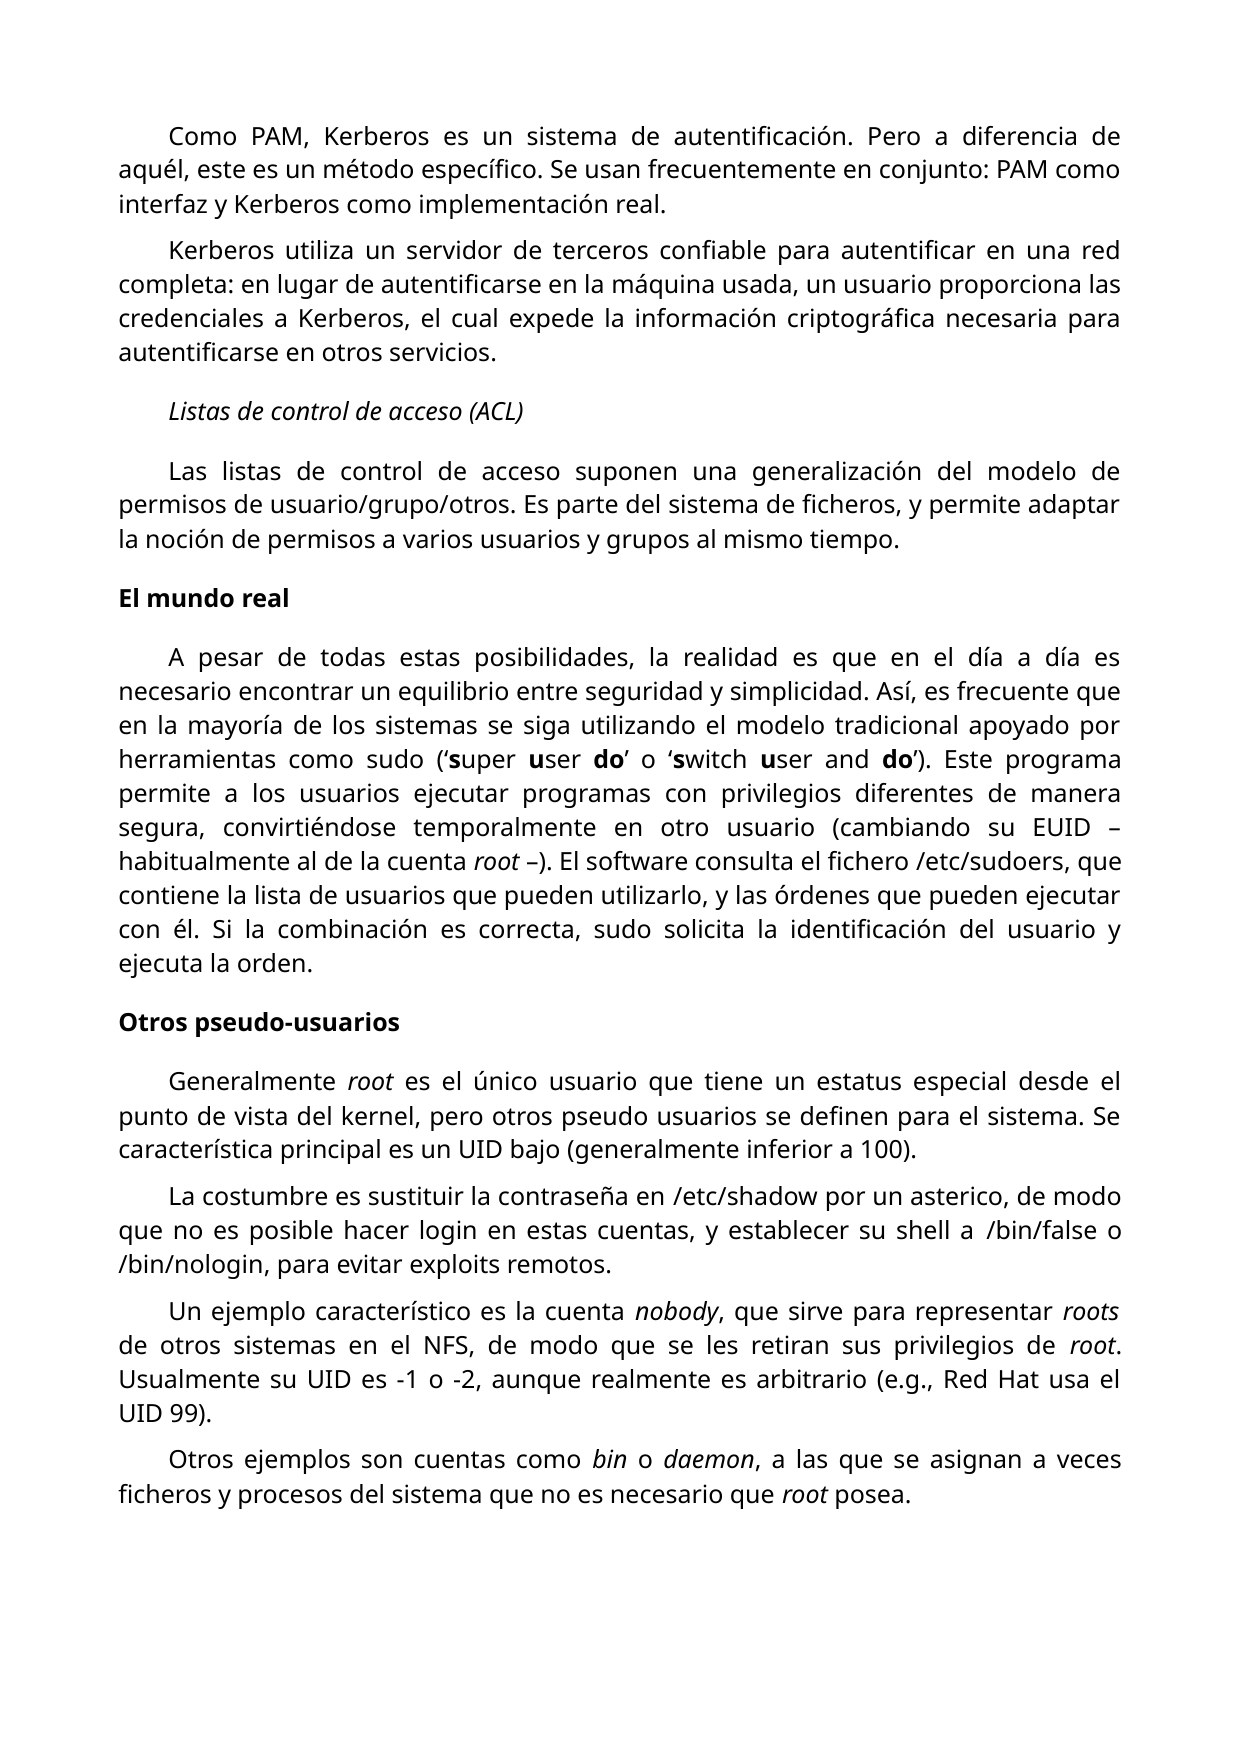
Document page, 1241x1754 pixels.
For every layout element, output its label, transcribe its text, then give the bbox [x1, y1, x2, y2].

text Kerberos utiliza un servidor de terceros confiable para autentificar en una red completa: en lugar de autentificarse en la máquina usada, un usuario proporciona las credenciales a Kerberos, el cual expede la información criptográfica necesaria para autentificarse en otros servicios. [118, 233, 1122, 369]
text Listas de control de acceso (ACL) [118, 394, 1122, 428]
text Otros ejemplos son cuentas como bin o daemon, a las que se asignan a veces ficheros y procesos del sistema que no es necesario que root posea. [118, 1442, 1122, 1510]
text Generalmente root es el único usuario que tiene un estatus especial desde el punto de vista del kernel, pero otros pseudo usuarios se definen para el sistema. Se característica principal es un UID bajo (generalmente inferior a 100). [118, 1064, 1122, 1166]
text La costumbre es sustituir la contraseña en /etc/shadow por un asterico, de modo que no es posible hacer login en estas cuentas, y establecer su shell a /bin/false o /bin/nologin, para evitar exploits remotos. [118, 1179, 1122, 1281]
text El mundo real [118, 580, 1122, 614]
text Como PAM, Kerberos es un sistema de autentificación. Pero a diferencia de aquél, este es un método específico. Se usan frecuentemente en conjunto: PAM como interfaz y Kerberos como implementación real. [118, 118, 1122, 220]
text A pesar de todas estas posibilidades, la realidad es que en el día a día es necesario encontrar un equilibrio entre seguridad y simplicidad. Así, es frecuente que en la mayoría de los sistemas se siga utilizando el modelo tradicional apoyado por herramientas como sudo (‘super user do’ o ‘switch user and do’). Este programa permite a los usuarios ejecutar programas con privilegios diferentes de manera segura, convirtiéndose temporalmente en otro usuario (cambiando su EUID – habitualmente al de la cuenta root –). El software consulta el fichero /etc/sudoers, que contiene la lista de usuarios que pueden utilizarlo, y las órdenes que pueden ejecutar con él. Si la combinación es correcta, sudo solicita la identificación del usuario y ejecuta la orden. [118, 639, 1122, 980]
text Las listas de control de acceso suponen una generalización del modelo de permisos de usuario/grupo/otros. Es parte del sistema de ficheros, y permite adaptar la noción de permisos a varios usuarios y grupos al mismo tiempo. [118, 453, 1122, 555]
text Otros pseudo-usuarios [118, 1005, 1122, 1039]
text Un ejemplo característico es la cuenta nobody, que sirve para representar roots de otros sistemas en el NFS, de modo que se les retiran sus privilegios de root. Usualmente su UID es -1 o -2, aunque realmente es arbitrario (e.g., Red Hat usa el UID 99). [118, 1293, 1122, 1430]
